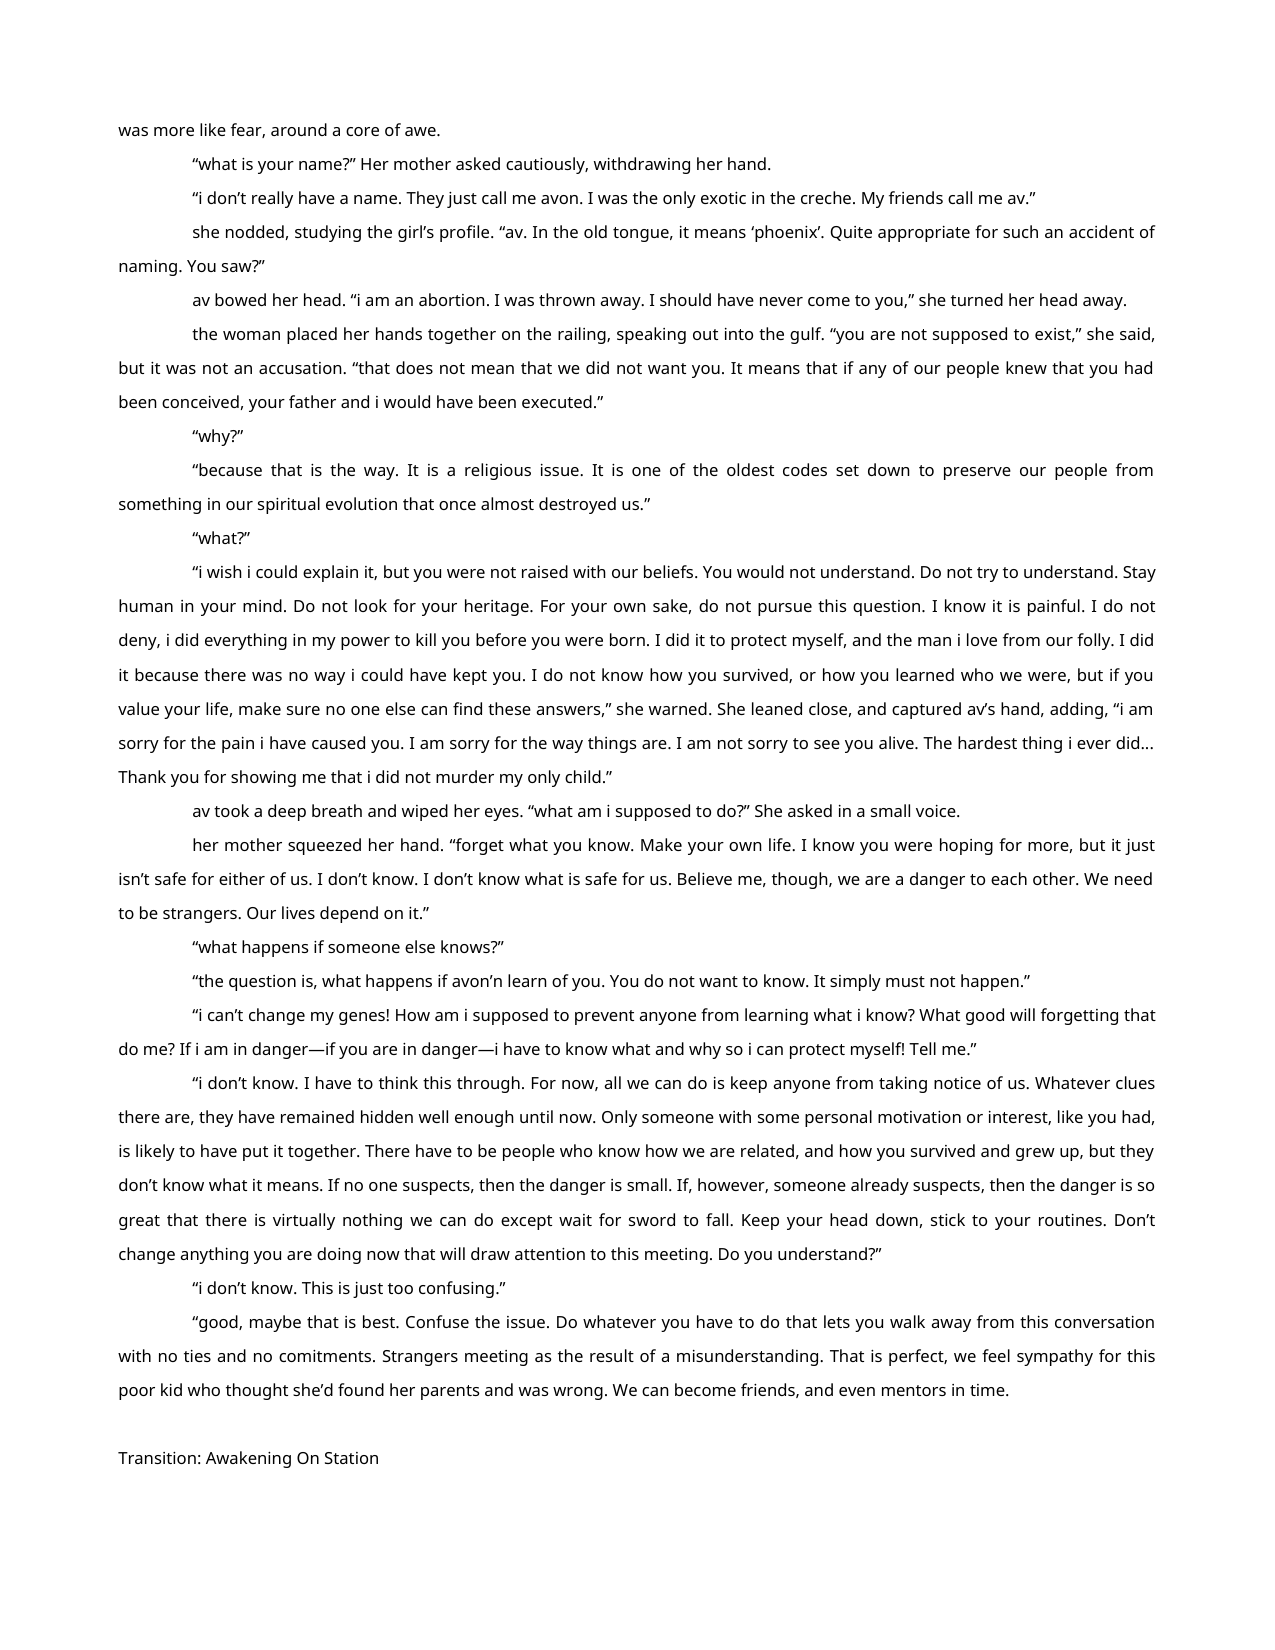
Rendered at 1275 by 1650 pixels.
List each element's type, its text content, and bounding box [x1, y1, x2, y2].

text Transition: Awakening On Station [118, 1447, 1157, 1469]
text “i can’t change my genes! How am i supposed to prevent anyone from learning what i know? What good will forgetting that do me? If i am in danger—if you are in danger—i have to know what and why so i can protect myself! Tell me.” [118, 1004, 1157, 1061]
text “i don’t know. This is just too confusing.” [118, 1276, 1157, 1299]
text “i wish i could explain it, but you were not raised with our beliefs. You would not understand. Do not try to understand. Stay human in your mind. Do not look for your heritage. For your own sake, do not pursue this question. I know it is painful. I do not deny, i did everything in my power to kill you before you were born. I did it to protect myself, and the man i love from our folly. I did it because there was no way i could have kept you. I do not know how you survived, or how you learned who we were, but if you value your life, make sure no one else can find these answers,” she warned. She leaned close, and captured av’s hand, adding, “i am sorry for the pain i have caused you. I am sorry for the way things are. I am not sorry to see you alive. The hardest thing i ever did... Thank you for showing me that i did not murder my only child.” [118, 561, 1157, 788]
text her mother squeezed her hand. “forget what you know. Make your own life. I know you were hoping for more, but it just isn’t safe for either of us. I don’t know. I don’t know what is safe for us. Believe me, though, we are a danger to each other. We need to be strangers. Our lives depend on it.” [118, 833, 1157, 924]
text “what?” [118, 527, 1157, 549]
text “what happens if someone else knows?” [118, 936, 1157, 958]
text “what is your name?” Her mother asked cautiously, withdrawing her hand. [118, 152, 1157, 175]
text “i don’t know. I have to think this through. For now, all we can do is keep anyone from taking notice of us. Whatever clues there are, they have remained hidden well enough until now. Only someone with some personal motivation or interest, like you had, is likely to have put it together. There have to be people who know how we are related, and how you survived and grew up, but they don’t know what it means. If no one suspects, then the danger is small. If, however, someone already suspects, then the danger is so great that there is virtually nothing we can do except wait for sword to fall. Keep your head down, stick to your routines. Don’t change anything you are doing now that will draw attention to this meeting. Do you understand?” [118, 1072, 1157, 1265]
text was more like fear, around a core of awe. [118, 118, 1157, 141]
text she nodded, studying the girl’s profile. “av. In the old tongue, it means ‘phoenix’. Quite appropriate for such an accident of naming. You saw?” [118, 220, 1157, 277]
text av bowed her head. “i am an abortion. I was thrown away. I should have never come to you,” she turned her head away. [118, 288, 1157, 311]
text the woman placed her hands together on the railing, speaking out into the gulf. “you are not supposed to exist,” she said, but it was not an accusation. “that does not mean that we did not want you. It means that if any of our people knew that you had been conceived, your father and i would have been executed.” [118, 322, 1157, 413]
text “i don’t really have a name. They just call me avon. I was the only exotic in the creche. My friends call me av.” [118, 186, 1157, 209]
text “the question is, what happens if avon’n learn of you. You do not want to know. It simply must not happen.” [118, 970, 1157, 992]
text “good, maybe that is best. Confuse the issue. Do whatever you have to do that lets you walk away from this conversation with no ties and no comitments. Strangers meeting as the result of a misunderstanding. That is perfect, we feel sympathy for this poor kid who thought she’d found her parents and was wrong. We can become friends, and even mentors in time. [118, 1310, 1157, 1401]
text “because that is the way. It is a religious issue. It is one of the oldest codes set down to preserve our people from something in our spiritual evolution that once almost destroyed us.” [118, 459, 1157, 516]
text “why?” [118, 425, 1157, 447]
text av took a deep breath and wiped her eyes. “what am i supposed to do?” She asked in a small voice. [118, 799, 1157, 822]
